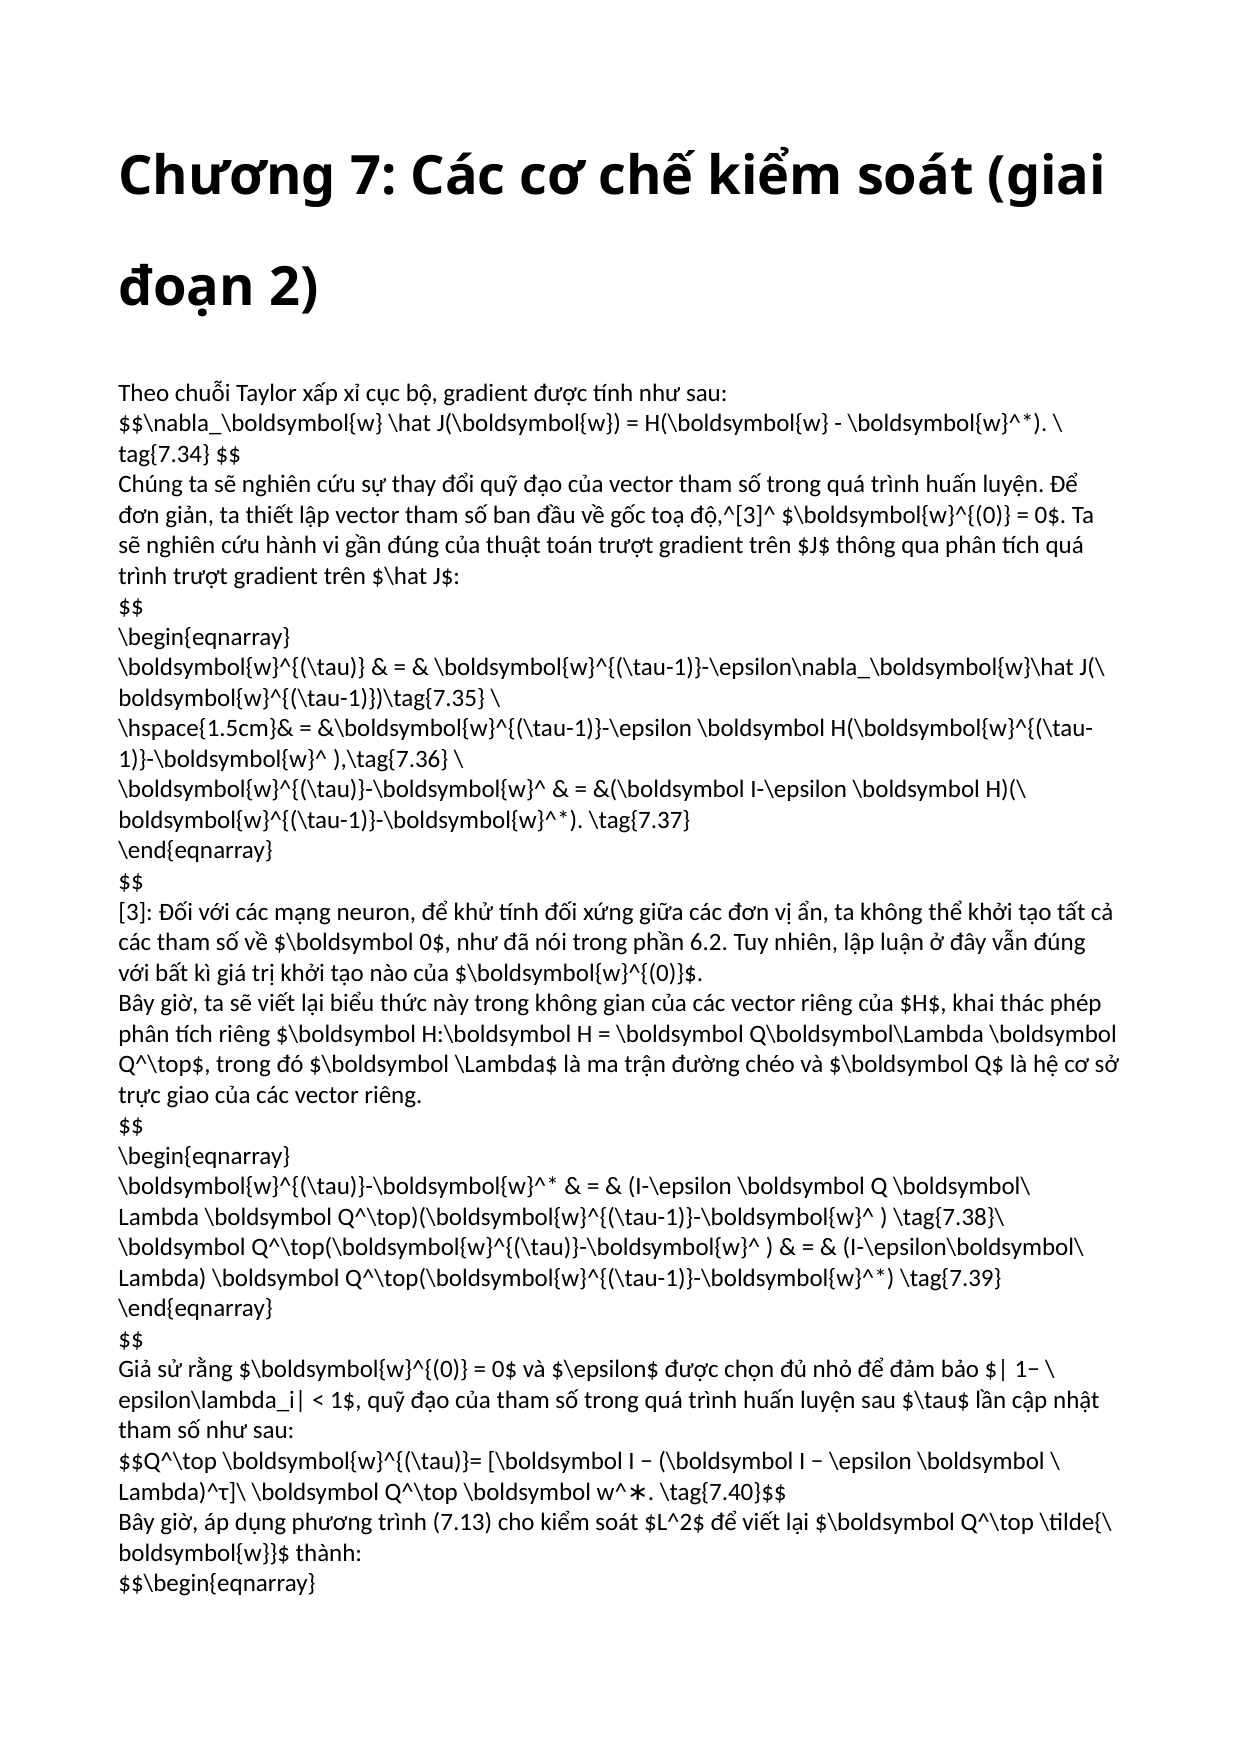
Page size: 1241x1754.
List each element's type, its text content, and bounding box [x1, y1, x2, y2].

text $$ [118, 591, 1122, 621]
text Bây giờ, áp dụng phương trình (7.13) cho kiểm soát $L^2$ để viết lại $\boldsymbol Q^\top \tilde{\boldsymbol{w}}$ thành: [118, 1506, 1122, 1567]
text Theo chuỗi Taylor xấp xỉ cục bộ, gradient được tính như sau: [118, 377, 1122, 407]
text Giả sử rằng $\boldsymbol{w}^{(0)} = 0$ và $\epsilon$ được chọn đủ nhỏ để đảm bảo $| 1− \epsilon\lambda_i| < 1$, quỹ đạo của tham số trong quá trình huấn luyện sau $\tau$ lần cập nhật tham số như sau: [118, 1353, 1122, 1445]
text \begin{eqnarray} [118, 621, 1122, 652]
text $$ [118, 1109, 1122, 1140]
text Bây giờ, ta sẽ viết lại biểu thức này trong không gian của các vector riêng của $H$, khai thác phép phân tích riêng $\boldsymbol H:\boldsymbol H = \boldsymbol Q\boldsymbol\Lambda \boldsymbol Q^\top$, trong đó $\boldsymbol \Lambda$ là ma trận đường chéo và $\boldsymbol Q$ là hệ cơ sở trực giao của các vector riêng. [118, 987, 1122, 1109]
text $$ [118, 865, 1122, 896]
text \hspace{1.5cm}& = &\boldsymbol{w}^{(\tau-1)}-\epsilon \boldsymbol H(\boldsymbol{w}^{(\tau-1)}-\boldsymbol{w}^ ),\tag{7.36} \ [118, 713, 1122, 774]
text \boldsymbol{w}^{(\tau)}-\boldsymbol{w}^ & = &(\boldsymbol I-\epsilon \boldsymbol H)(\boldsymbol{w}^{(\tau-1)}-\boldsymbol{w}^*). \tag{7.37} [118, 774, 1122, 835]
text $$Q^\top \boldsymbol{w}^{(\tau)}= [\boldsymbol I − (\boldsymbol I − \epsilon \boldsymbol \Lambda)^τ]\ \boldsymbol Q^\top \boldsymbol w^∗. \tag{7.40}$$ [118, 1445, 1122, 1506]
text $$ [118, 1323, 1122, 1353]
text Chúng ta sẽ nghiên cứu sự thay đổi quỹ đạo của vector tham số trong quá trình huấn luyện. Để đơn giản, ta thiết lập vector tham số ban đầu về gốc toạ độ,^[3]^ $\boldsymbol{w}^{(0)} = 0$. Ta sẽ nghiên cứu hành vi gần đúng của thuật toán trượt gradient trên $J$ thông qua phân tích quá trình trượt gradient trên $\hat J$: [118, 468, 1122, 591]
text \begin{eqnarray} [118, 1140, 1122, 1170]
text \boldsymbol{w}^{(\tau)} & = & \boldsymbol{w}^{(\tau-1)}-\epsilon\nabla_\boldsymbol{w}\hat J(\boldsymbol{w}^{(\tau-1)})\tag{7.35} \ [118, 652, 1122, 713]
subtitle Chương 7: Các cơ chế kiểm soát (giai đoạn 2) [118, 137, 1122, 321]
text [3]: Đối với các mạng neuron, để khử tính đối xứng giữa các đơn vị ẩn, ta không thể khởi tạo tất cả các tham số về $\boldsymbol 0$, như đã nói trong phần 6.2. Tuy nhiên, lập luận ở đây vẫn đúng với bất kì giá trị khởi tạo nào của $\boldsymbol{w}^{(0)}$. [118, 896, 1122, 987]
text $$\begin{eqnarray} [118, 1567, 1122, 1598]
text $$\nabla_\boldsymbol{w} \hat J(\boldsymbol{w}) = H(\boldsymbol{w} - \boldsymbol{w}^*). \tag{7.34} $$ [118, 407, 1122, 468]
text \end{eqnarray} [118, 835, 1122, 865]
text \end{eqnarray} [118, 1292, 1122, 1323]
text \boldsymbol{w}^{(\tau)}-\boldsymbol{w}^* & = & (I-\epsilon \boldsymbol Q \boldsymbol\Lambda \boldsymbol Q^\top)(\boldsymbol{w}^{(\tau-1)}-\boldsymbol{w}^ ) \tag{7.38}\ [118, 1170, 1122, 1231]
text \boldsymbol Q^\top(\boldsymbol{w}^{(\tau)}-\boldsymbol{w}^ ) & = & (I-\epsilon\boldsymbol\Lambda) \boldsymbol Q^\top(\boldsymbol{w}^{(\tau-1)}-\boldsymbol{w}^*) \tag{7.39} [118, 1231, 1122, 1292]
